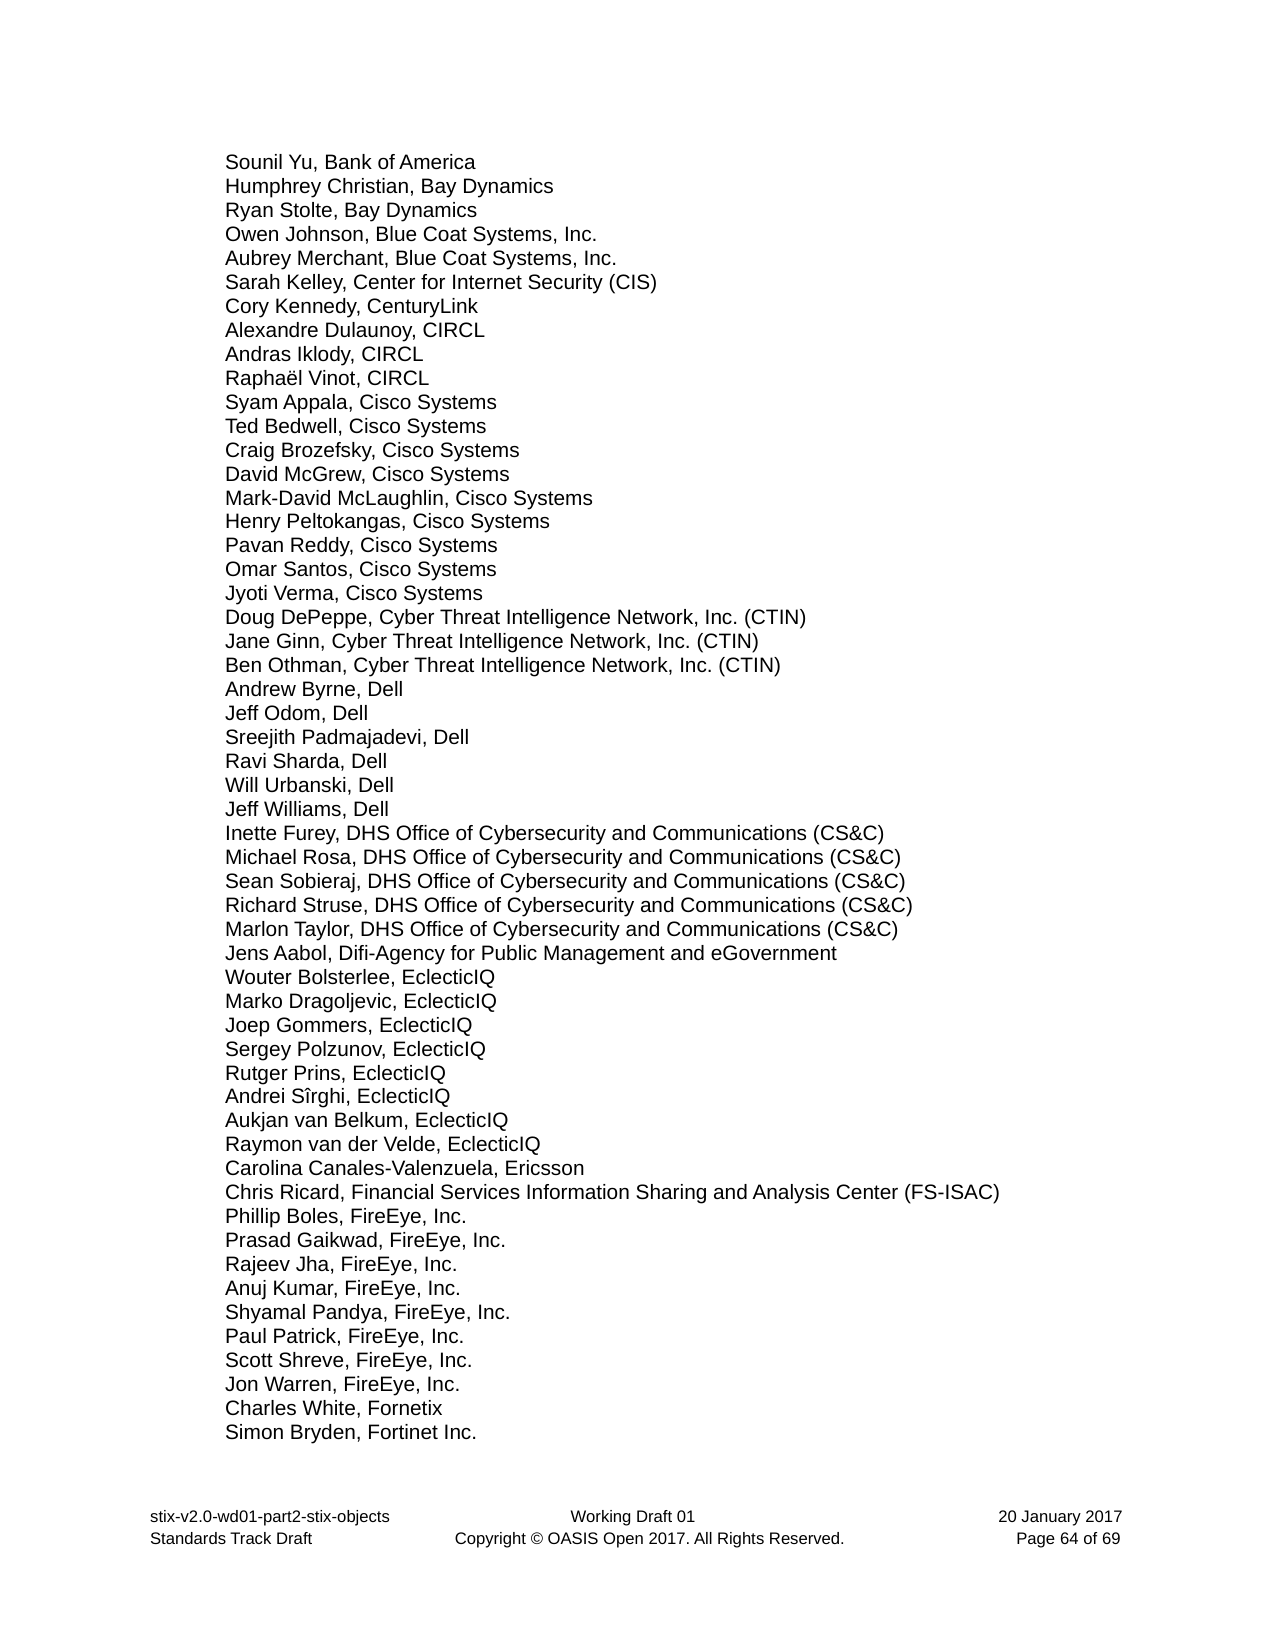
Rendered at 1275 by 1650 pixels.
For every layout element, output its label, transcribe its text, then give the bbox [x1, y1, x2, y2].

text Sounil Yu, Bank of America [225, 150, 1125, 174]
text Paul Patrick, FireEye, Inc. [225, 1324, 1125, 1348]
text Marko Dragoljevic, EclecticIQ [225, 988, 1125, 1012]
text Charles White, Fornetix [225, 1396, 1125, 1420]
text Mark-David McLaughlin, Cisco Systems [225, 485, 1125, 509]
text Anuj Kumar, FireEye, Inc. [225, 1276, 1125, 1300]
text Ted Bedwell, Cisco Systems [225, 413, 1125, 437]
text Jeff Odom, Dell [225, 701, 1125, 725]
text Simon Bryden, Fortinet Inc. [225, 1420, 1125, 1444]
text Rutger Prins, EclecticIQ [225, 1060, 1125, 1084]
text Raymon van der Velde, EclecticIQ [225, 1132, 1125, 1156]
text Sean Sobieraj, DHS Office of Cybersecurity and Communications (CS&C) [225, 869, 1125, 893]
text Craig Brozefsky, Cisco Systems [225, 437, 1125, 461]
text Alexandre Dulaunoy, CIRCL [225, 318, 1125, 342]
text Michael Rosa, DHS Office of Cybersecurity and Communications (CS&C) [225, 845, 1125, 869]
text Jon Warren, FireEye, Inc. [225, 1372, 1125, 1396]
text Doug DePeppe, Cyber Threat Intelligence Network, Inc. (CTIN) [225, 605, 1125, 629]
text Wouter Bolsterlee, EclecticIQ [225, 964, 1125, 988]
text Ryan Stolte, Bay Dynamics [225, 198, 1125, 222]
text Richard Struse, DHS Office of Cybersecurity and Communications (CS&C) [225, 893, 1125, 917]
text Rajeev Jha, FireEye, Inc. [225, 1252, 1125, 1276]
text Inette Furey, DHS Office of Cybersecurity and Communications (CS&C) [225, 821, 1125, 845]
text Jane Ginn, Cyber Threat Intelligence Network, Inc. (CTIN) [225, 629, 1125, 653]
text Andrew Byrne, Dell [225, 677, 1125, 701]
text Carolina Canales-Valenzuela, Ericsson [225, 1156, 1125, 1180]
text Andras Iklody, CIRCL [225, 342, 1125, 366]
text Scott Shreve, FireEye, Inc. [225, 1348, 1125, 1372]
text Joep Gommers, EclecticIQ [225, 1012, 1125, 1036]
text Ravi Sharda, Dell [225, 749, 1125, 773]
text Jyoti Verma, Cisco Systems [225, 581, 1125, 605]
text Omar Santos, Cisco Systems [225, 557, 1125, 581]
text Andrei Sîrghi, EclecticIQ [225, 1084, 1125, 1108]
text Prasad Gaikwad, FireEye, Inc. [225, 1228, 1125, 1252]
text Marlon Taylor, DHS Office of Cybersecurity and Communications (CS&C) [225, 917, 1125, 941]
text Syam Appala, Cisco Systems [225, 389, 1125, 413]
text Aubrey Merchant, Blue Coat Systems, Inc. [225, 246, 1125, 270]
text Will Urbanski, Dell [225, 773, 1125, 797]
text Raphaël Vinot, CIRCL [225, 366, 1125, 389]
text Jeff Williams, Dell [225, 797, 1125, 821]
text Jens Aabol, Difi-Agency for Public Management and eGovernment [225, 941, 1125, 964]
text Pavan Reddy, Cisco Systems [225, 533, 1125, 557]
text Sarah Kelley, Center for Internet Security (CIS) [225, 270, 1125, 294]
text Sreejith Padmajadevi, Dell [225, 725, 1125, 749]
text Humphrey Christian, Bay Dynamics [225, 174, 1125, 198]
text David McGrew, Cisco Systems [225, 461, 1125, 485]
text Chris Ricard, Financial Services Information Sharing and Analysis Center (FS-ISAC) [225, 1180, 1125, 1204]
text Owen Johnson, Blue Coat Systems, Inc. [225, 222, 1125, 246]
text Shyamal Pandya, FireEye, Inc. [225, 1300, 1125, 1324]
text Cory Kennedy, CenturyLink [225, 294, 1125, 318]
text Phillip Boles, FireEye, Inc. [225, 1204, 1125, 1228]
text Ben Othman, Cyber Threat Intelligence Network, Inc. (CTIN) [225, 653, 1125, 677]
text Sergey Polzunov, EclecticIQ [225, 1036, 1125, 1060]
text Henry Peltokangas, Cisco Systems [225, 509, 1125, 533]
text Aukjan van Belkum, EclecticIQ [225, 1108, 1125, 1132]
